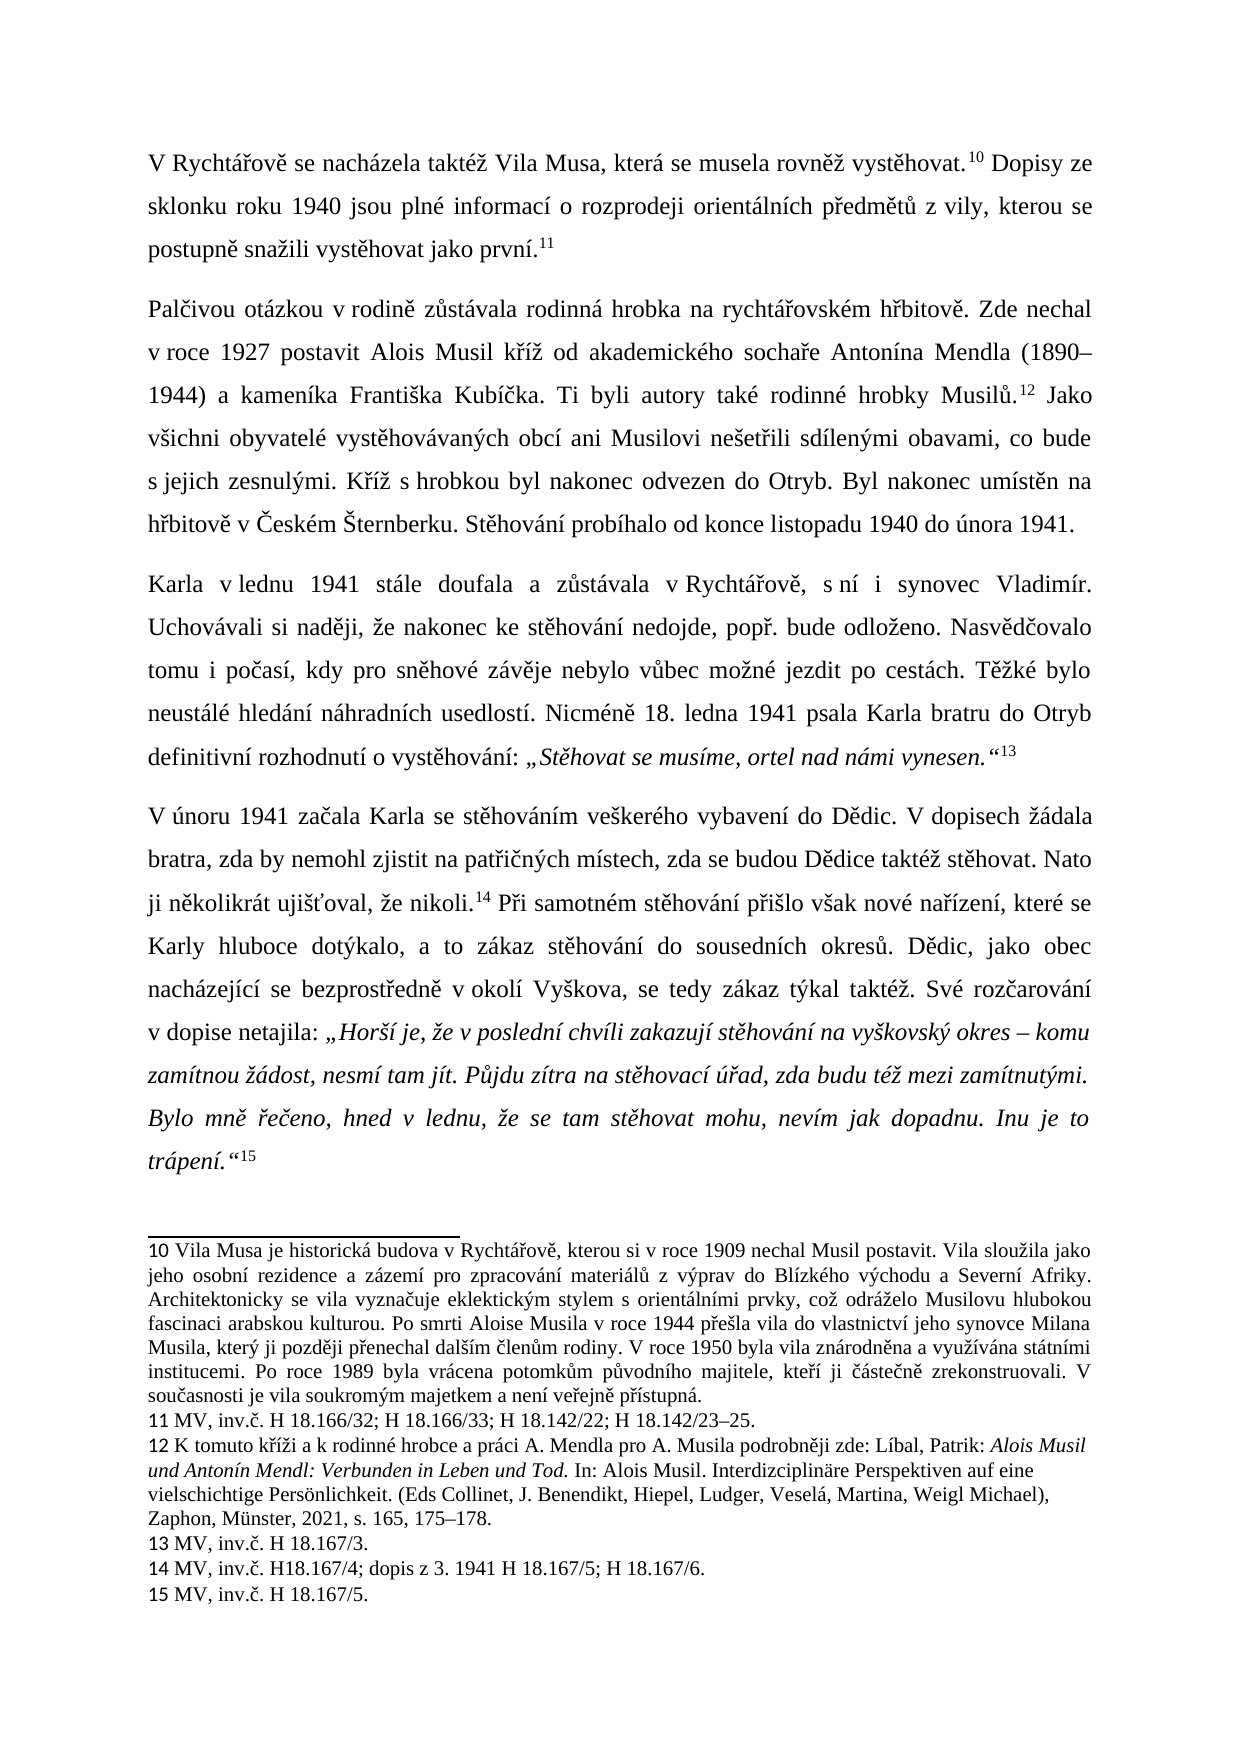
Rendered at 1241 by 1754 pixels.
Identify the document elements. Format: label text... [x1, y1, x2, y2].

text MV, inv.č. H 18.166/32; H 18.166/33; H 18.142/22; H 18.142/23–25. [148, 1407, 1093, 1432]
text MV, inv.č. H 18.167/5. [148, 1581, 1093, 1606]
text MV, inv.č. H18.167/4; dopis z 3. 1941 H 18.167/5; H 18.167/6. [148, 1556, 1093, 1581]
text V Rychtářově se nacházela taktéž Vila Musa, která se musela rovněž vystěhovat. Dopisy ze sklonku roku 1940 jsou plné informací o rozprodeji orientálních předmětů z vily, kterou se postupně snažili vystěhovat jako první. [148, 148, 1093, 263]
text K tomuto kříži a k rodinné hrobce a práci A. Mendla pro A. Musila podrobněji zde: Líbal, Patrik: Alois Musil und Antonín Mendl: Verbunden in Leben und Tod. In: Alois Musil. Interdizciplinäre Perspektiven auf eine vielschichtige Persönlichkeit. (Eds Collinet, J. Benendikt, Hiepel, Ludger, Veselá, Martina, Weigl Michael), Zaphon, Münster, 2021, s. 165, 175–178. [148, 1432, 1093, 1530]
text V únoru 1941 začala Karla se stěhováním veškerého vybavení do Dědic. V dopisech žádala bratra, zda by nemohl zjistit na patřičných místech, zda se budou Dědice taktéž stěhovat. Nato ji několikrát ujišťoval, že nikoli. Při samotném stěhování přišlo však nové nařízení, které se Karly hluboce dotýkalo, a to zákaz stěhování do sousedních okresů. Dědic, jako obec nacházející se bezprostředně v okolí Vyškova, se tedy zákaz týkal taktéž. Své rozčarování v dopise netajila: „Horší je, že v poslední chvíli zakazují stěhování na vyškovský okres – komu zamítnou žádost, nesmí tam jít. Půjdu zítra na stěhovací úřad, zda budu též mezi zamítnutými. Bylo mně řečeno, hned v lednu, že se tam stěhovat mohu, nevím jak dopadnu. Inu je to trápení.“ [148, 801, 1093, 1175]
text MV, inv.č. H 18.167/3. [148, 1530, 1093, 1556]
text Karla v lednu 1941 stále doufala a zůstávala v Rychtářově, s ní i synovec Vladimír. Uchovávali si naději, že nakonec ke stěhování nedojde, popř. bude odloženo. Nasvědčovalo tomu i počasí, kdy pro sněhové závěje nebylo vůbec možné jezdit po cestách. Těžké bylo neustálé hledání náhradních usedlostí. Nicméně 18. ledna 1941 psala Karla bratru do Otryb definitivní rozhodnutí o vystěhování: „Stěhovat se musíme, ortel nad námi vynesen.“ [148, 569, 1093, 770]
text Vila Musa je historická budova v Rychtářově, kterou si v roce 1909 nechal Musil postavit. Vila sloužila jako jeho osobní rezidence a zázemí pro zpracování materiálů z výprav do Blízkého východu a Severní Afriky. Architektonicky se vila vyznačuje eklektickým stylem s orientálními prvky, což odráželo Musilovu hlubokou fascinaci arabskou kulturou. Po smrti Aloise Musila v roce 1944 přešla vila do vlastnictví jeho synovce Milana Musila, který ji později přenechal dalším členům rodiny. V roce 1950 byla vila znárodněna a využívána státními institucemi. Po roce 1989 byla vrácena potomkům původního majitele, kteří ji částečně zrekonstruovali. V současnosti je vila soukromým majetkem a není veřejně přístupná. [148, 1237, 1093, 1407]
text Palčivou otázkou v rodině zůstávala rodinná hrobka na rychtářovském hřbitově. Zde nechal v roce 1927 postavit Alois Musil kříž od akademického sochaře Antonína Mendla (1890–1944) a kameníka Františka Kubíčka. Ti byli autory také rodinné hrobky Musilů. Jako všichni obyvatelé vystěhovávaných obcí ani Musilovi nešetřili sdílenými obavami, co bude s jejich zesnulými. Kříž s hrobkou byl nakonec odvezen do Otryb. Byl nakonec umístěn na hřbitově v Českém Šternberku. Stěhování probíhalo od konce listopadu 1940 do února 1941. [148, 294, 1093, 538]
